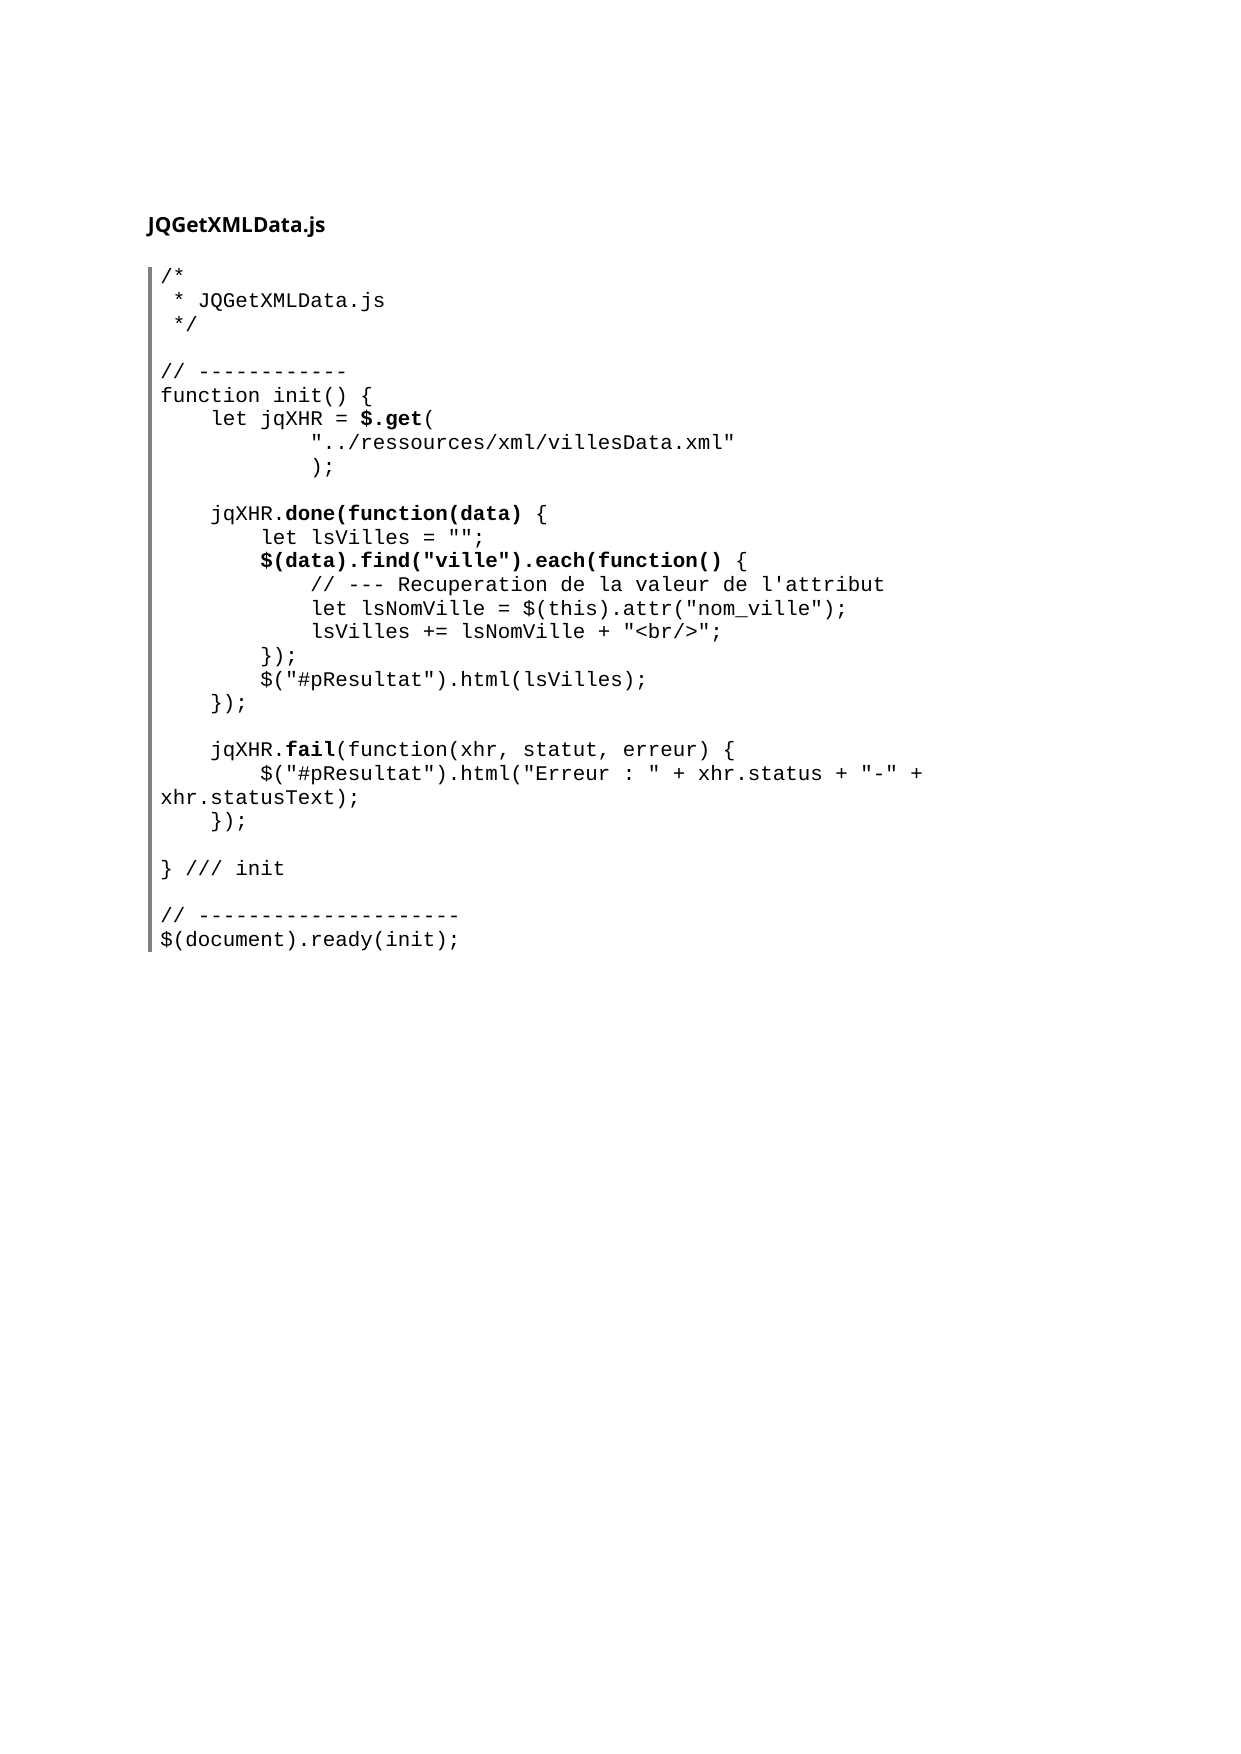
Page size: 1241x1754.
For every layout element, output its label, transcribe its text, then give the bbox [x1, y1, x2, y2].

text let lsNomVille = $(this).attr("nom_ville"); [152, 598, 1092, 621]
text }); [152, 692, 1092, 716]
text } /// init [152, 858, 1092, 881]
text jqXHR.fail(function(xhr, statut, erreur) { [152, 739, 1092, 763]
text }); [152, 810, 1092, 834]
text $("#pResultat").html("Erreur : " + xhr.status + "-" + xhr.statusText); [152, 763, 1092, 810]
text JQGetXMLData.js [148, 210, 1092, 238]
text "../ressources/xml/villesData.xml" [152, 432, 1092, 456]
text ); [152, 456, 1092, 479]
text jqXHR.done(function(data) { [152, 503, 1092, 527]
text let jqXHR = $.get( [152, 408, 1092, 432]
text $(document).ready(init); [152, 929, 1092, 952]
text // --------------------- [152, 905, 1092, 929]
text lsVilles += lsNomVille + "<br/>"; [152, 621, 1092, 645]
text */ [152, 314, 1092, 337]
text let lsVilles = ""; [152, 527, 1092, 550]
text * JQGetXMLData.js [152, 290, 1092, 314]
text // --- Recuperation de la valeur de l'attribut [152, 574, 1092, 598]
text function init() { [152, 385, 1092, 408]
text $(data).find("ville").each(function() { [152, 550, 1092, 574]
text }); [152, 645, 1092, 668]
text /* [152, 267, 1092, 290]
text $("#pResultat").html(lsVilles); [152, 668, 1092, 692]
text // ------------ [152, 361, 1092, 385]
